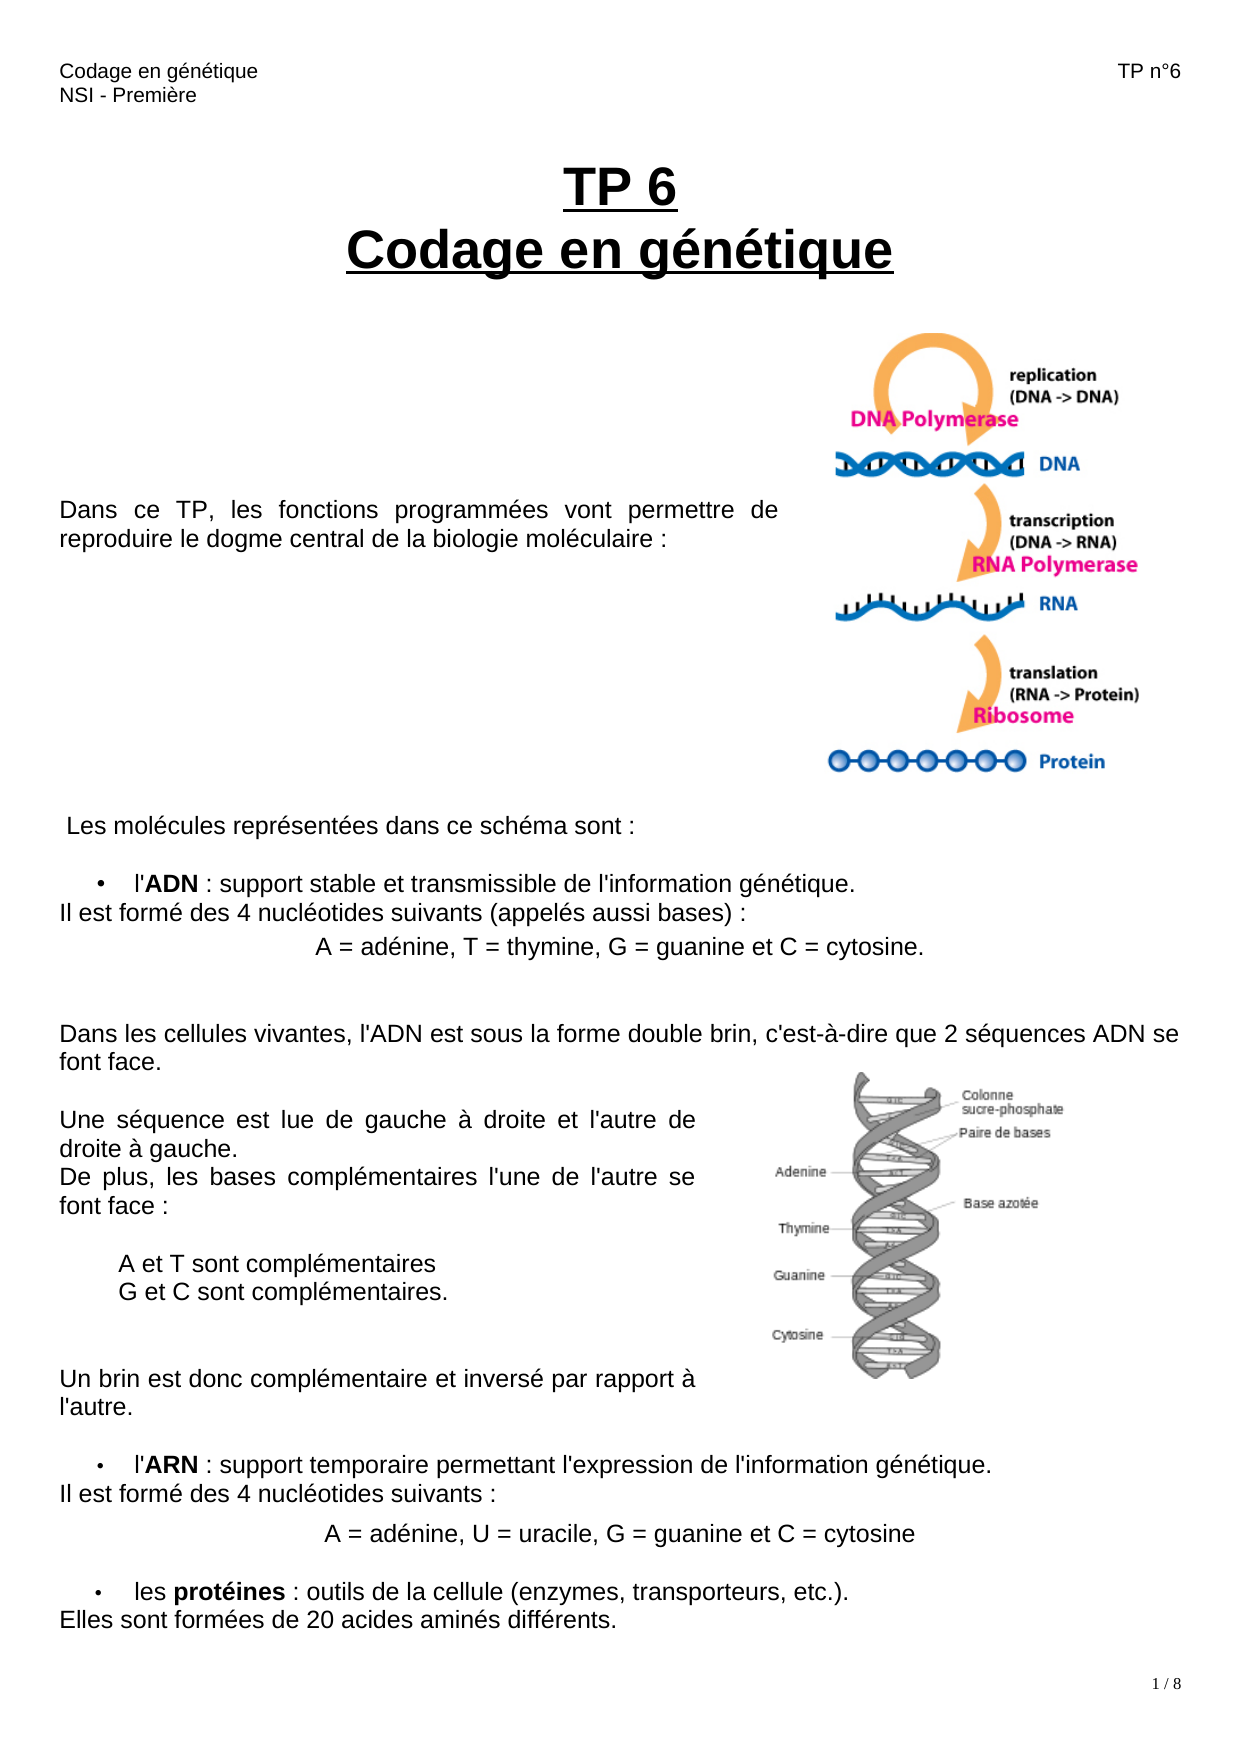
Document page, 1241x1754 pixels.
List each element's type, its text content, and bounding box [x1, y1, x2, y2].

list Il est formé des 4 nucléotides suivants : [59, 1479, 1181, 1507]
text TP 6 [59, 155, 1181, 217]
text De plus, les bases complémentaires l'une de l'autre se font face : [59, 1162, 697, 1220]
text Dans les cellules vivantes, l'ADN est sous la forme double brin, c'est-à-dire que 2 séquences ADN se font face. [59, 1019, 1181, 1076]
text A et T sont complémentaires [118, 1249, 697, 1277]
text A = adénine, T = thymine, G = guanine et C = cytosine. [59, 932, 1181, 961]
list les protéines : outils de la cellule (enzymes, transporteurs, etc.). [94, 1577, 1181, 1605]
picture [779, 333, 1140, 774]
text Une séquence est lue de gauche à droite et l'autre de droite à gauche. [59, 1105, 697, 1162]
text Codage en génétique [59, 217, 1181, 279]
text [1140, 495, 1181, 553]
text Les molécules représentées dans ce schéma sont : [59, 811, 1181, 840]
text Un brin est donc complémentaire et inversé par rapport à l'autre. [59, 1364, 697, 1421]
text A = adénine, U = uracile, G = guanine et C = cytosine [59, 1519, 1181, 1548]
text Il est formé des 4 nucléotides suivants (appelés aussi bases) : [59, 898, 1181, 926]
picture [772, 1072, 1085, 1379]
list l'ARN : support temporaire permettant l'expression de l'information génétique. [97, 1450, 1181, 1479]
text Dans ce TP, les fonctions programmées vont permettre de reproduire le dogme central de la biologie moléculaire : [59, 495, 779, 553]
text G et C sont complémentaires. [118, 1277, 697, 1306]
text Elles sont formées de 20 acides aminés différents. [59, 1605, 1181, 1634]
list l'ADN : support stable et transmissible de l'information génétique. [97, 869, 1181, 898]
